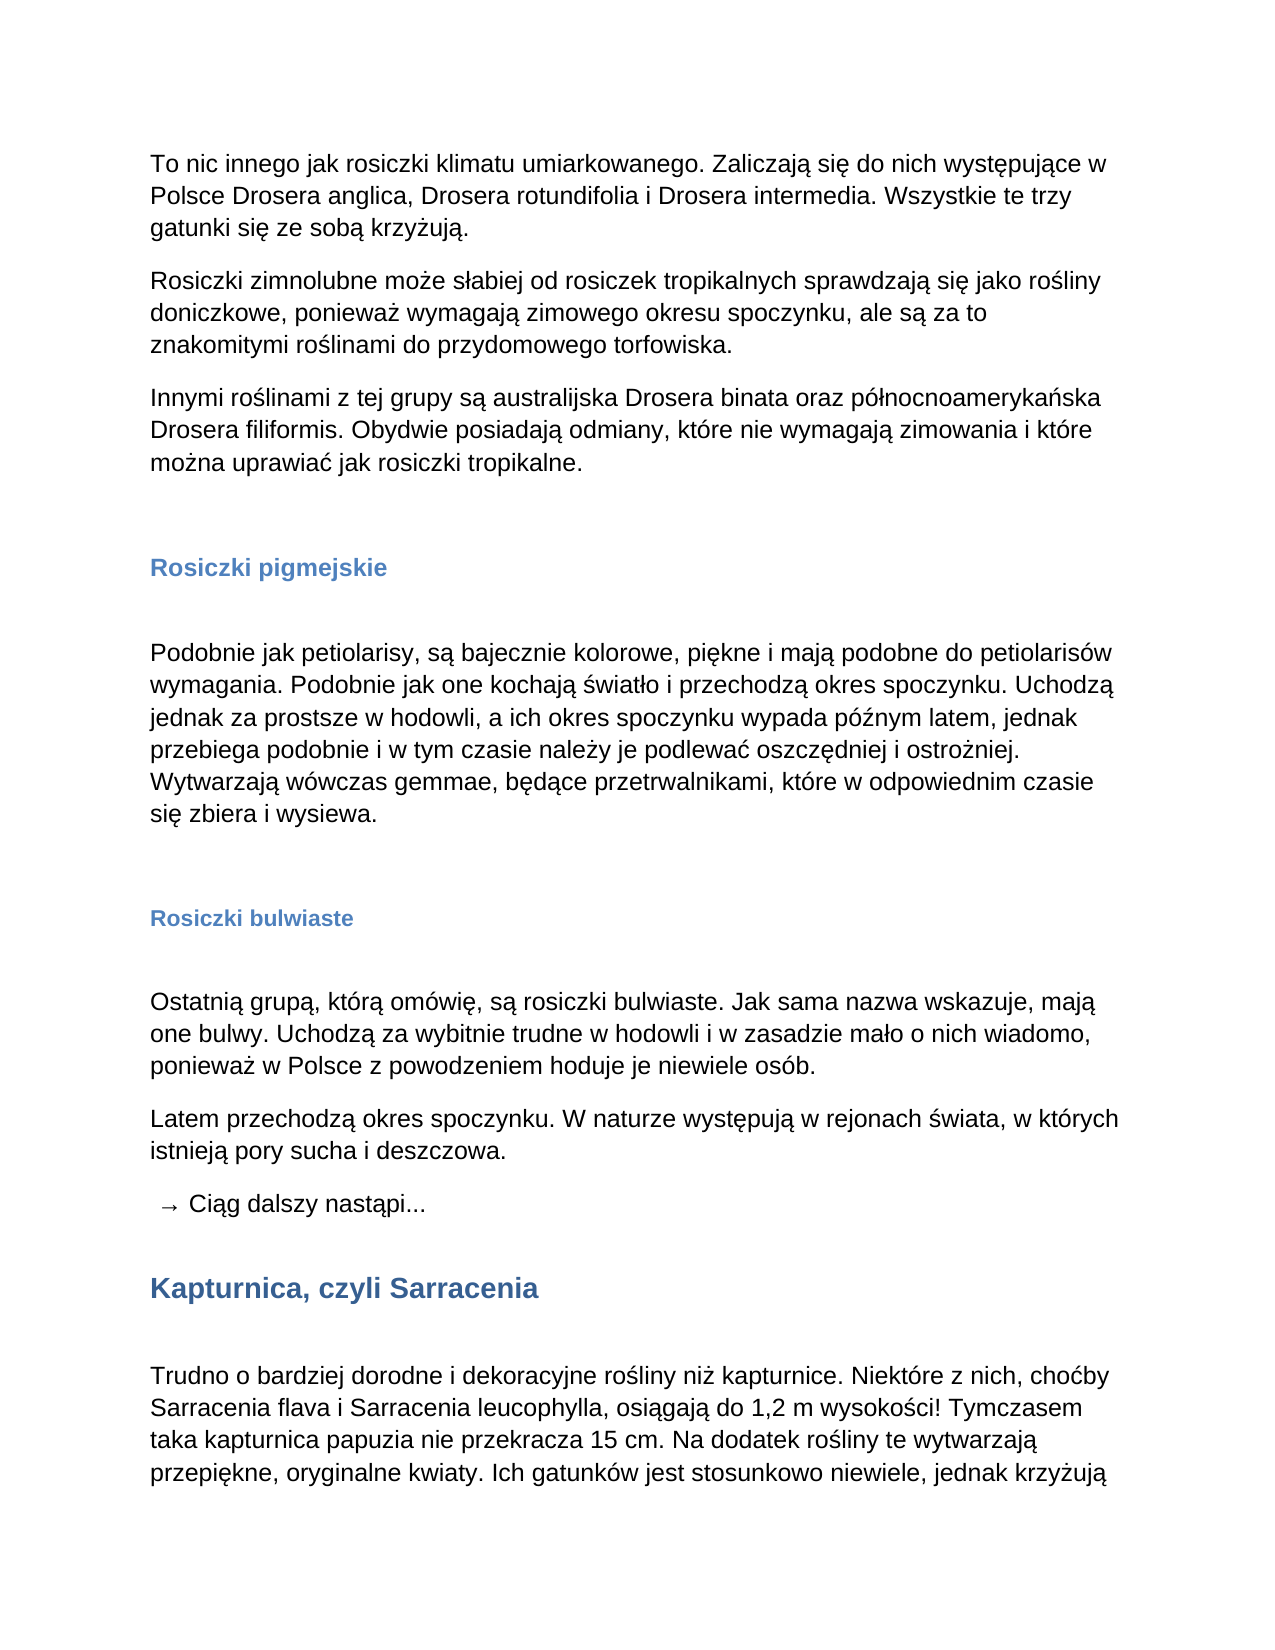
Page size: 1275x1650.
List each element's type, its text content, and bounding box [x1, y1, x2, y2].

text Latem przechodzą okres spoczynku. W naturze występują w rejonach świata, w których istnieją pory sucha i deszczowa. [150, 1105, 1125, 1165]
text → Ciąg dalszy nastąpi... [150, 1190, 1125, 1218]
subtitle Rosiczki pigmejskie [150, 554, 1125, 582]
subtitle Rosiczki bulwiaste [150, 905, 1125, 931]
text Rosiczki zimnolubne może słabiej od rosiczek tropikalnych sprawdzają się jako rośliny doniczkowe, ponieważ wymagają zimowego okresu spoczynku, ale są za to znakomitymi roślinami do przydomowego torfowiska. [150, 267, 1125, 359]
subtitle Kapturnica, czyli Sarracenia [150, 1272, 1125, 1304]
text Innymi roślinami z tej grupy są australijska Drosera binata oraz północnoamerykańska Drosera filiformis. Obydwie posiadają odmiany, które nie wymagają zimowania i które można uprawiać jak rosiczki tropikalne. [150, 384, 1125, 476]
text Trudno o bardziej dorodne i dekoracyjne rośliny niż kapturnice. Niektóre z nich, choćby Sarracenia flava i Sarracenia leucophylla, osiągają do 1,2 m wysokości! Tymczasem taka kapturnica papuzia nie przekracza 15 cm. Na dodatek rośliny te wytwarzają przepiękne, oryginalne kwiaty. Ich gatunków jest stosunkowo niewiele, jednak krzyżują [150, 1362, 1125, 1486]
text Podobnie jak petiolarisy, są bajecznie kolorowe, piękne i mają podobne do petiolarisów wymagania. Podobnie jak one kochają światło i przechodzą okres spoczynku. Uchodzą jednak za prostsze w hodowli, a ich okres spoczynku wypada późnym latem, jednak przebiega podobnie i w tym czasie należy je podlewać oszczędniej i ostrożniej. Wytwarzają wówczas gemmae, będące przetrwalnikami, które w odpowiednim czasie się zbiera i wysiewa. [150, 639, 1125, 827]
text Ostatnią grupą, którą omówię, są rosiczki bulwiaste. Jak sama nazwa wskazuje, mają one bulwy. Uchodzą za wybitnie trudne w hodowli i w zasadzie mało o nich wiadomo, ponieważ w Polsce z powodzeniem hoduje je niewiele osób. [150, 988, 1125, 1080]
text To nic innego jak rosiczki klimatu umiarkowanego. Zaliczają się do nich występujące w Polsce Drosera anglica, Drosera rotundifolia i Drosera intermedia. Wszystkie te trzy gatunki się ze sobą krzyżują. [150, 150, 1125, 242]
